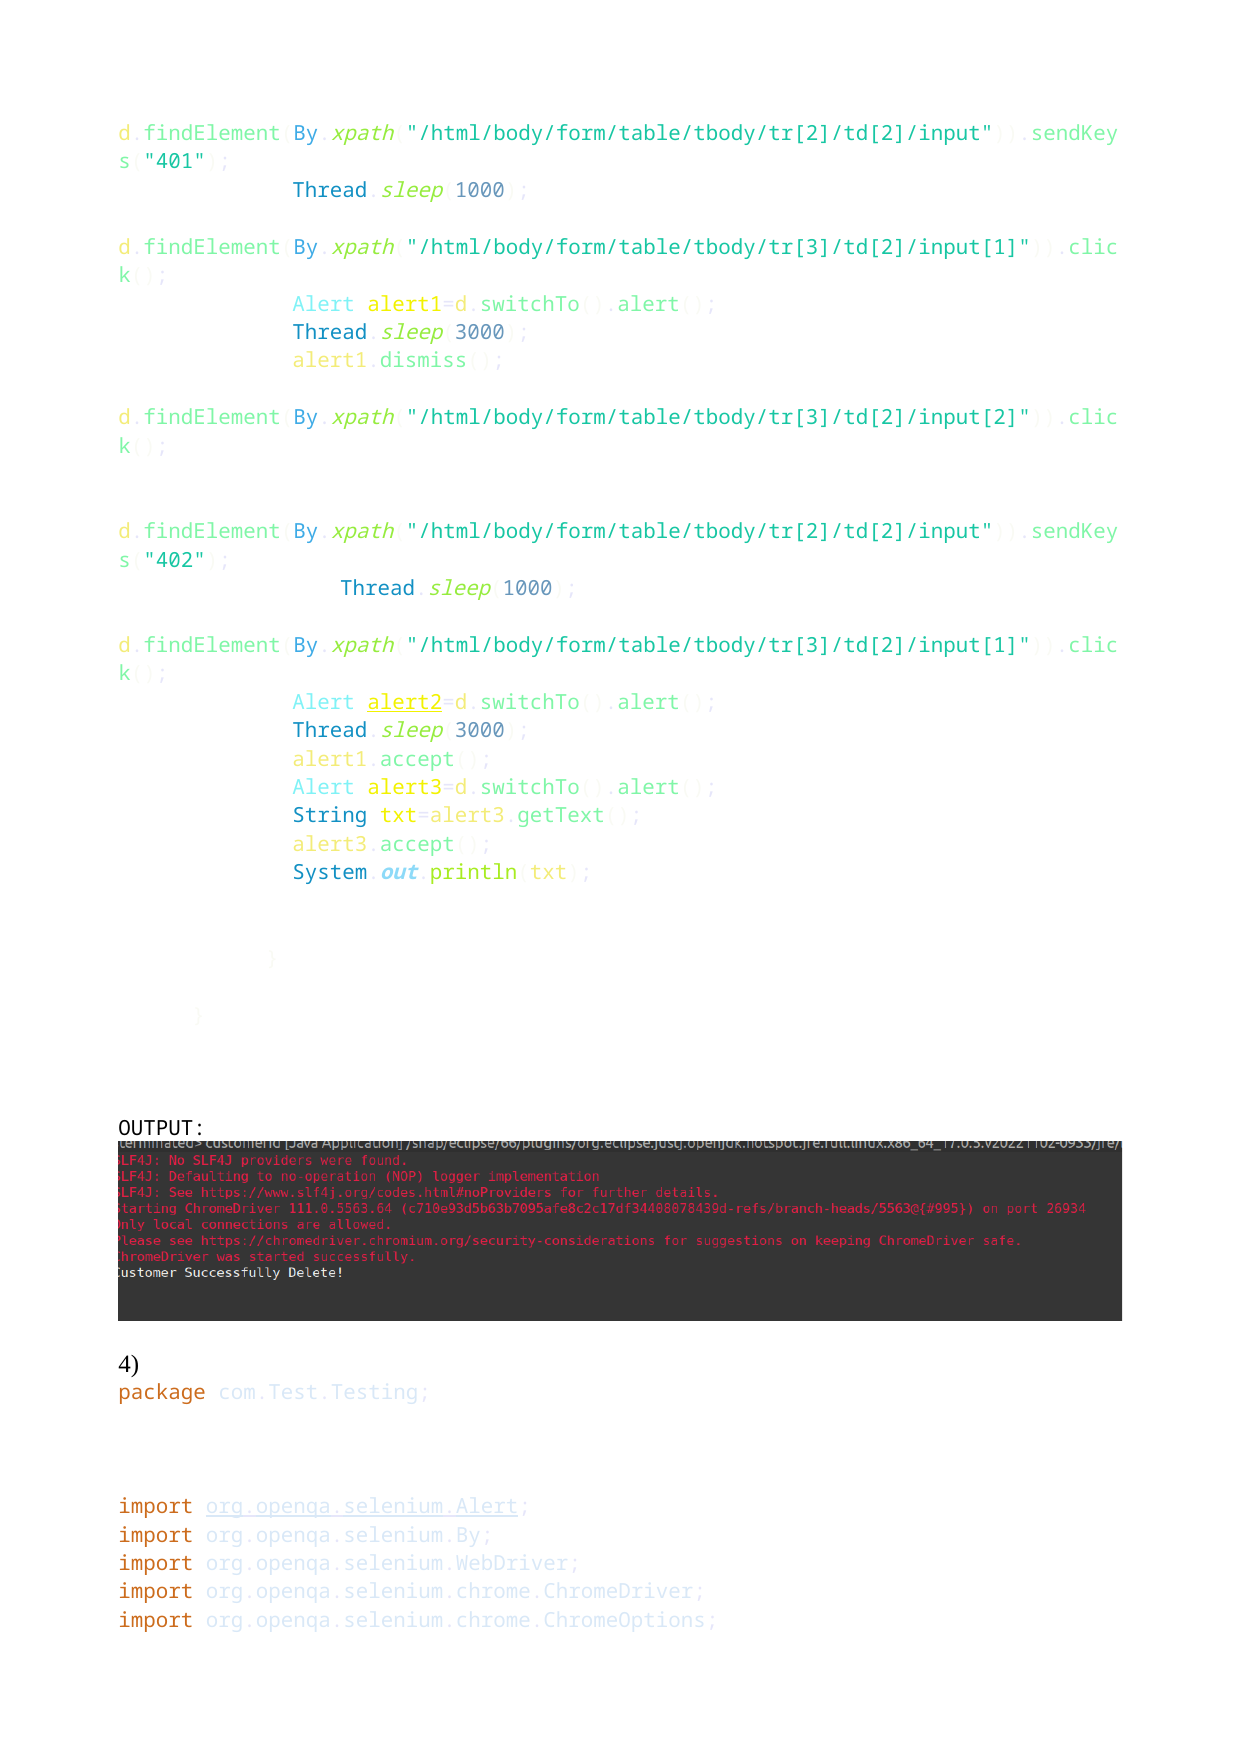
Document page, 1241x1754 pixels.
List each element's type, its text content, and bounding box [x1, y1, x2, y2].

text String txt=alert3.getText(); [118, 801, 1122, 829]
text d.findElement(By.xpath("/html/body/form/table/tbody/tr[3]/td[2]/input[1]")).click(); [118, 203, 1122, 289]
text Alert alert1=d.switchTo().alert(); [118, 289, 1122, 317]
text Thread.sleep(1000); [118, 573, 1122, 602]
text import org.openqa.selenium.WebDriver; [118, 1548, 1122, 1577]
text Thread.sleep(1000); [118, 175, 1122, 203]
text alert3.accept(); [118, 829, 1122, 857]
text d.findElement(By.xpath("/html/body/form/table/tbody/tr[2]/td[2]/input")).sendKeys("402"); [118, 459, 1122, 573]
text Alert alert3=d.switchTo().alert(); [118, 772, 1122, 801]
text System.out.println(txt); [118, 857, 1122, 886]
text package com.Test.Testing; [118, 1377, 1122, 1406]
text import org.openqa.selenium.Alert; [118, 1491, 1122, 1520]
text } [118, 1000, 1122, 1028]
text import org.openqa.selenium.chrome.ChromeOptions; [118, 1605, 1122, 1633]
text import org.openqa.selenium.By; [118, 1520, 1122, 1548]
picture [118, 1141, 1123, 1321]
text d.findElement(By.xpath("/html/body/form/table/tbody/tr[3]/td[2]/input[1]")).click(); [118, 602, 1122, 687]
text alert1.accept(); [118, 744, 1122, 772]
text OUTPUT: [118, 1113, 1122, 1141]
text alert1.dismiss(); [118, 346, 1122, 374]
text d.findElement(By.xpath("/html/body/form/table/tbody/tr[2]/td[2]/input")).sendKeys("401"); [118, 118, 1122, 175]
text Thread.sleep(3000); [118, 317, 1122, 346]
text import org.openqa.selenium.chrome.ChromeDriver; [118, 1577, 1122, 1605]
text Alert alert2=d.switchTo().alert(); [118, 687, 1122, 715]
text 4) [118, 1349, 1122, 1377]
text } [118, 943, 1122, 971]
text d.findElement(By.xpath("/html/body/form/table/tbody/tr[3]/td[2]/input[2]")).click(); [118, 374, 1122, 459]
text Thread.sleep(3000); [118, 715, 1122, 744]
